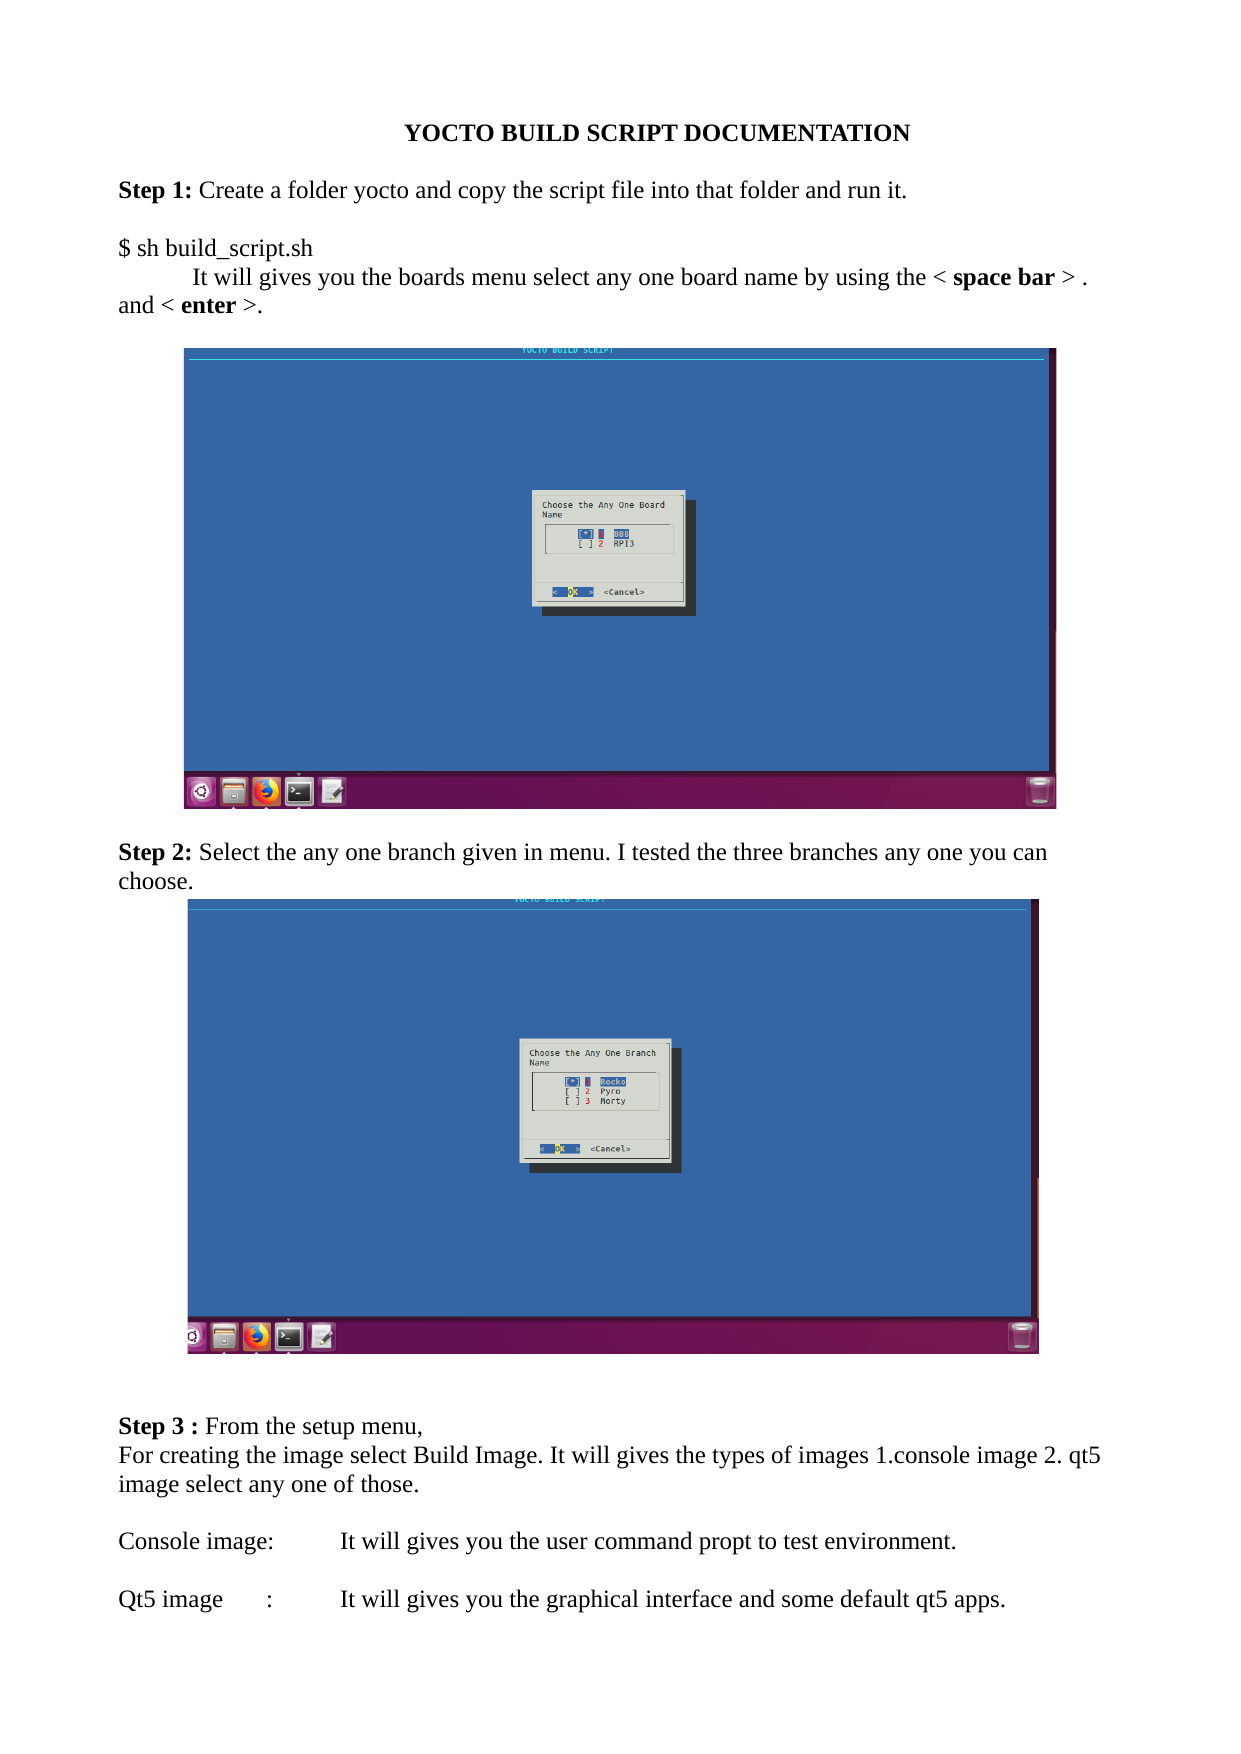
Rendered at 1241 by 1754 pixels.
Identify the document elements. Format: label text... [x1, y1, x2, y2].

text Step 2: Select the any one branch given in menu. I tested the three branches any one you can choose. [118, 837, 1122, 894]
text Step 3 : From the setup menu, [118, 1411, 1122, 1440]
text Step 1: Create a folder yocto and copy the script file into that folder and run it. [118, 176, 1122, 204]
text YOCTO BUILD SCRIPT DOCUMENTATION [118, 118, 1122, 147]
text $ sh build_script.sh [118, 233, 1122, 262]
text and < enter >. [118, 291, 1122, 319]
picture [187, 899, 1039, 1354]
text For creating the image select Build Image. It will gives the types of images 1.console image 2. qt5 image select any one of those. [118, 1440, 1122, 1498]
text Console image: It will gives you the user command propt to test environment. [118, 1526, 1122, 1555]
text It will gives you the boards menu select any one board name by using the < space bar > . [118, 262, 1122, 291]
text Qt5 image : It will gives you the graphical interface and some default qt5 apps. [118, 1584, 1122, 1613]
picture [183, 348, 1057, 809]
